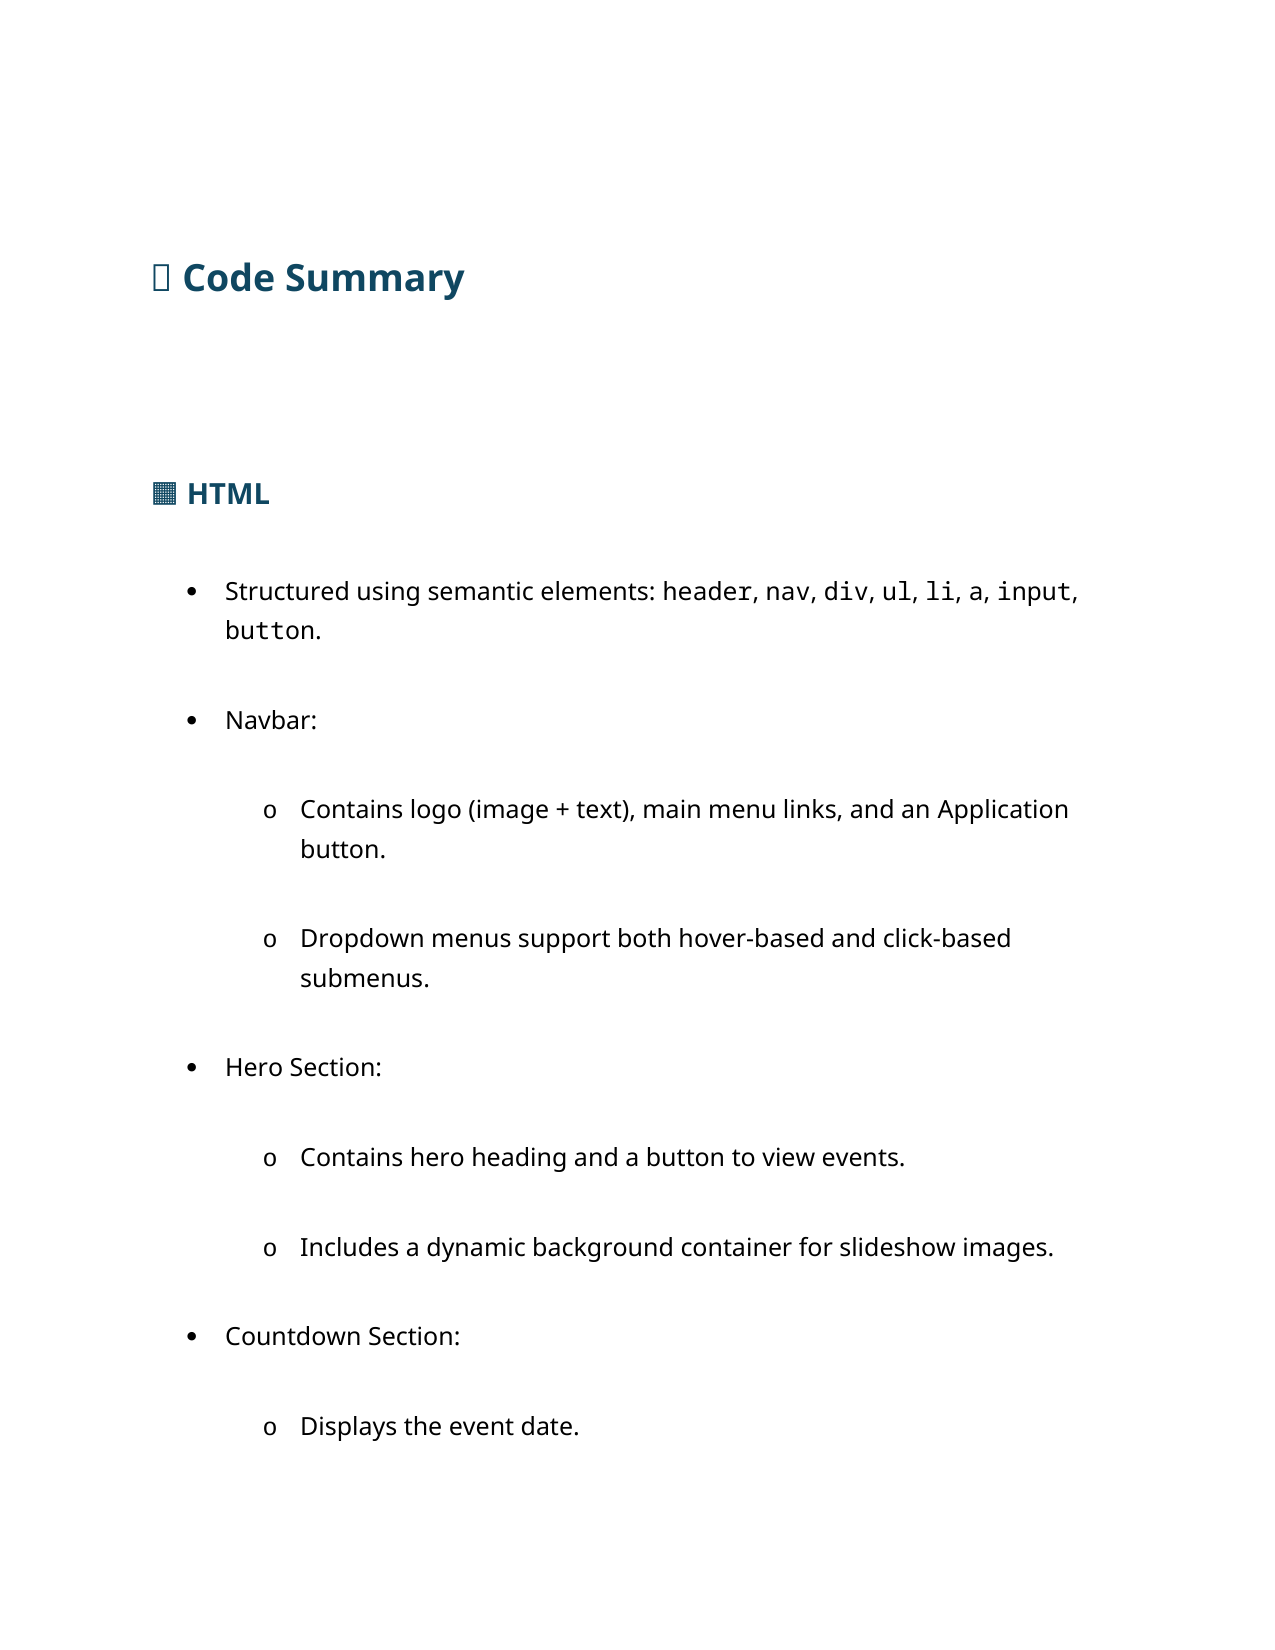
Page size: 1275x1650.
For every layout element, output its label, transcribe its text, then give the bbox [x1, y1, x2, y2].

list Displays the event date. [262, 1408, 1125, 1443]
list Countdown Section: [187, 1319, 1125, 1353]
list Dropdown menus support both hover-based and click-based submenus. [262, 921, 1125, 995]
list Hero Section: [187, 1050, 1125, 1084]
subtitle 🟧 HTML [150, 473, 1125, 513]
list Navbar: [187, 702, 1125, 736]
list Contains hero heading and a button to view events. [262, 1139, 1125, 1174]
list Contains logo (image + text), main menu links, and an Application button. [262, 792, 1125, 866]
list Structured using semantic elements: header, nav, div, ul, li, a, input, button. [187, 573, 1125, 647]
subtitle 📌 Code Summary [150, 252, 1125, 303]
list Includes a dynamic background container for slideshow images. [262, 1229, 1125, 1263]
